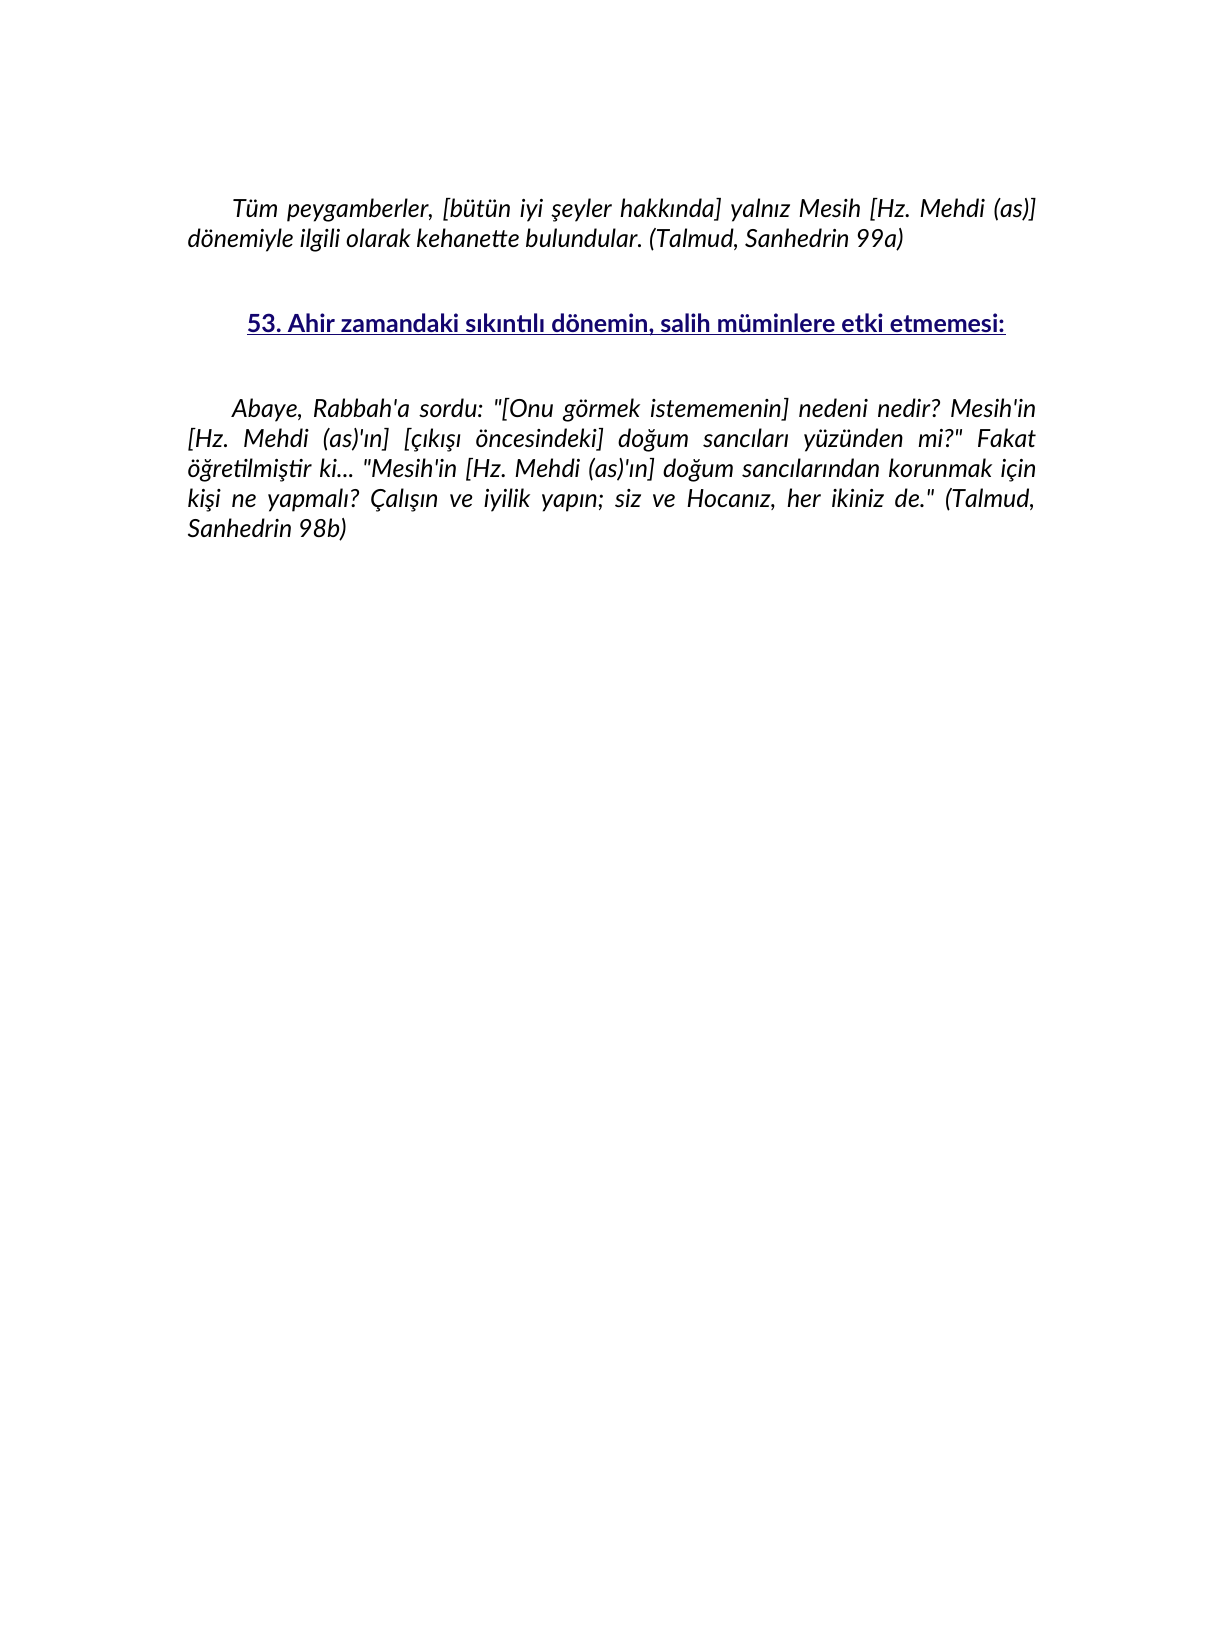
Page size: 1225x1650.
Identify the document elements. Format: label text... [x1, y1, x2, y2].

text Tüm peygamberler, [bütün iyi şeyler hakkında] yalnız Mesih [Hz. Mehdi (as)] dönemiyle ilgili olarak kehanette bulundular. (Talmud, Sanhedrin 99a) [187, 192, 1037, 252]
text 53. Ahir zamandaki sıkıntılı dönemin, salih müminlere etki etmemesi: [187, 307, 1037, 337]
text Abaye, Rabbah'a sordu: "[Onu görmek istememenin] nedeni nedir? Mesih'in [Hz. Mehdi (as)'ın] [çıkışı öncesindeki] doğum sancıları yüzünden mi?" Fakat öğretilmiştir ki... "Mesih'in [Hz. Mehdi (as)'ın] doğum sancılarından korunmak için kişi ne yapmalı? Çalışın ve iyilik yapın; siz ve Hocanız, her ikiniz de." (Talmud, Sanhedrin 98b) [187, 392, 1037, 542]
